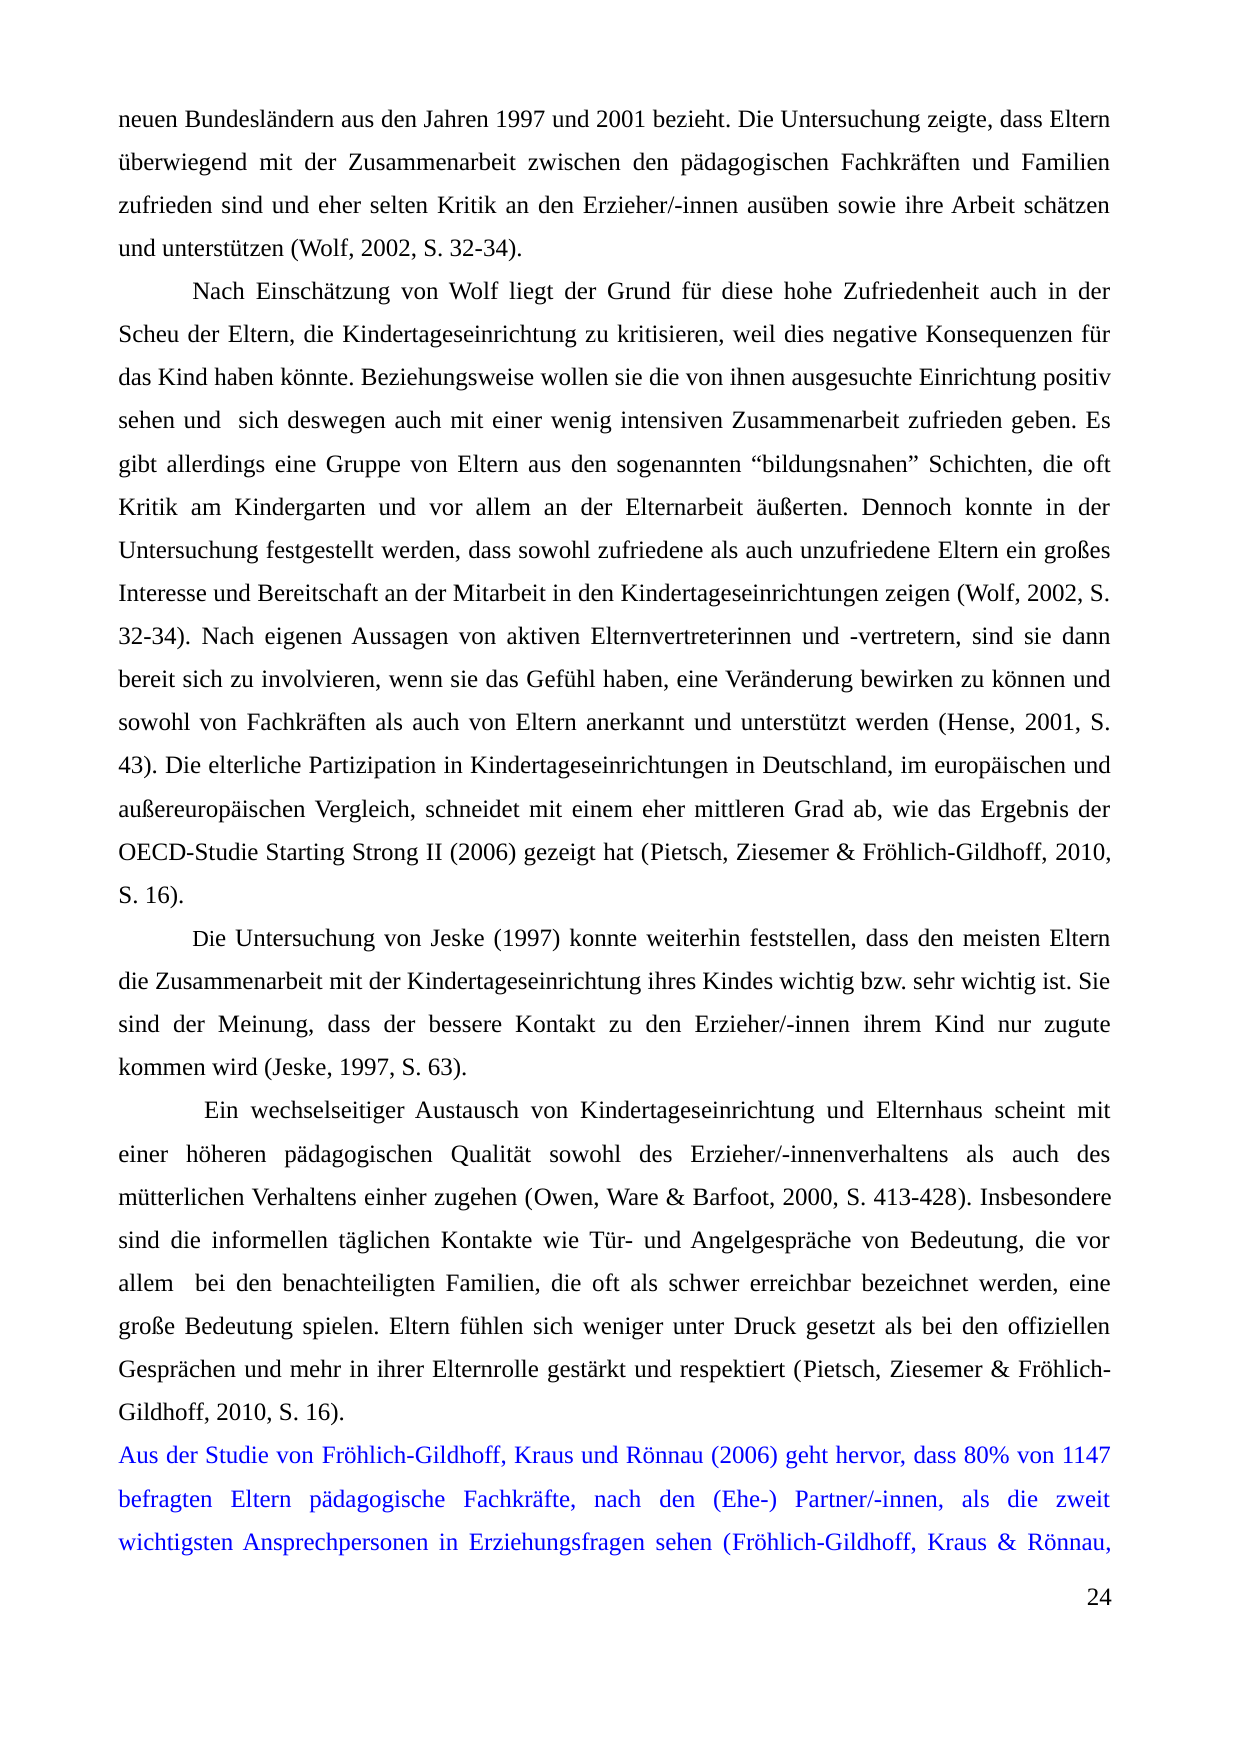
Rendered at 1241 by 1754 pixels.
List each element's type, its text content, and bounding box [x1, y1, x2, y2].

text neuen Bundesländern aus den Jahren 1997 und 2001 bezieht. Die Untersuchung zeigte, dass Eltern überwiegend mit der Zusammenarbeit zwischen den pädagogischen Fachkräften und Familien zufrieden sind und eher selten Kritik an den Erzieher/-innen ausüben sowie ihre Arbeit schätzen und unterstützen (Wolf, 2002, S. 32-34). [118, 104, 1111, 262]
text Aus der Studie von Fröhlich-Gildhoff, Kraus und Rönnau (2006) geht hervor, dass 80% von 1147 befragten Eltern pädagogische Fachkräfte, nach den (Ehe-) Partner/-innen, als die zweit wichtigsten Ansprechpersonen in Erziehungsfragen sehen (Fröhlich-Gildhoff, Kraus & Rönnau, [118, 1441, 1111, 1556]
text Ein wechselseitiger Austausch von Kindertageseinrichtung und Elternhaus scheint mit einer höheren pädagogischen Qualität sowohl des Erzieher/-innenverhaltens als auch des mütterlichen Verhaltens einher zugehen (Owen, Ware & Barfoot, 2000, S. 413-428). Insbesondere sind die informellen täglichen Kontakte wie Tür- und Angelgespräche von Bedeutung, die vor allem bei den benachteiligten Familien, die oft als schwer erreichbar bezeichnet werden, eine große Bedeutung spielen. Eltern fühlen sich weniger unter Druck gesetzt als bei den offiziellen Gesprächen und mehr in ihrer Elternrolle gestärkt und respektiert (Pietsch, Ziesemer & Fröhlich-Gildhoff, 2010, S. 16). [118, 1096, 1111, 1426]
text Die Untersuchung von Jeske (1997) konnte weiterhin feststellen, dass den meisten Eltern die Zusammenarbeit mit der Kindertageseinrichtung ihres Kindes wichtig bzw. sehr wichtig ist. Sie sind der Meinung, dass der bessere Kontakt zu den Erzieher/-innen ihrem Kind nur zugute kommen wird (Jeske, 1997, S. 63). [118, 923, 1111, 1081]
text Nach Einschätzung von Wolf liegt der Grund für diese hohe Zufriedenheit auch in der Scheu der Eltern, die Kindertageseinrichtung zu kritisieren, weil dies negative Konsequenzen für das Kind haben könnte. Beziehungsweise wollen sie die von ihnen ausgesuchte Einrichtung positiv sehen und sich deswegen auch mit einer wenig intensiven Zusammenarbeit zufrieden geben. Es gibt allerdings eine Gruppe von Eltern aus den sogenannten “bildungsnahen” Schichten, die oft Kritik am Kindergarten und vor allem an der Elternarbeit äußerten. Dennoch konnte in der Untersuchung festgestellt werden, dass sowohl zufriedene als auch unzufriedene Eltern ein großes Interesse und Bereitschaft an der Mitarbeit in den Kindertageseinrichtungen zeigen (Wolf, 2002, S. 32-34). Nach eigenen Aussagen von aktiven Elternvertreterinnen und -vertretern, sind sie dann bereit sich zu involvieren, wenn sie das Gefühl haben, eine Veränderung bewirken zu können und sowohl von Fachkräften als auch von Eltern anerkannt und unterstützt werden (Hense, 2001, S. 43). Die elterliche Partizipation in Kindertageseinrichtungen in Deutschland, im europäischen und außereuropäischen Vergleich, schneidet mit einem eher mittleren Grad ab, wie das Ergebnis der OECD-Studie Starting Strong II (2006) gezeigt hat (Pietsch, Ziesemer & Fröhlich-Gildhoff, 2010, S. 16). [81, 276, 1111, 909]
